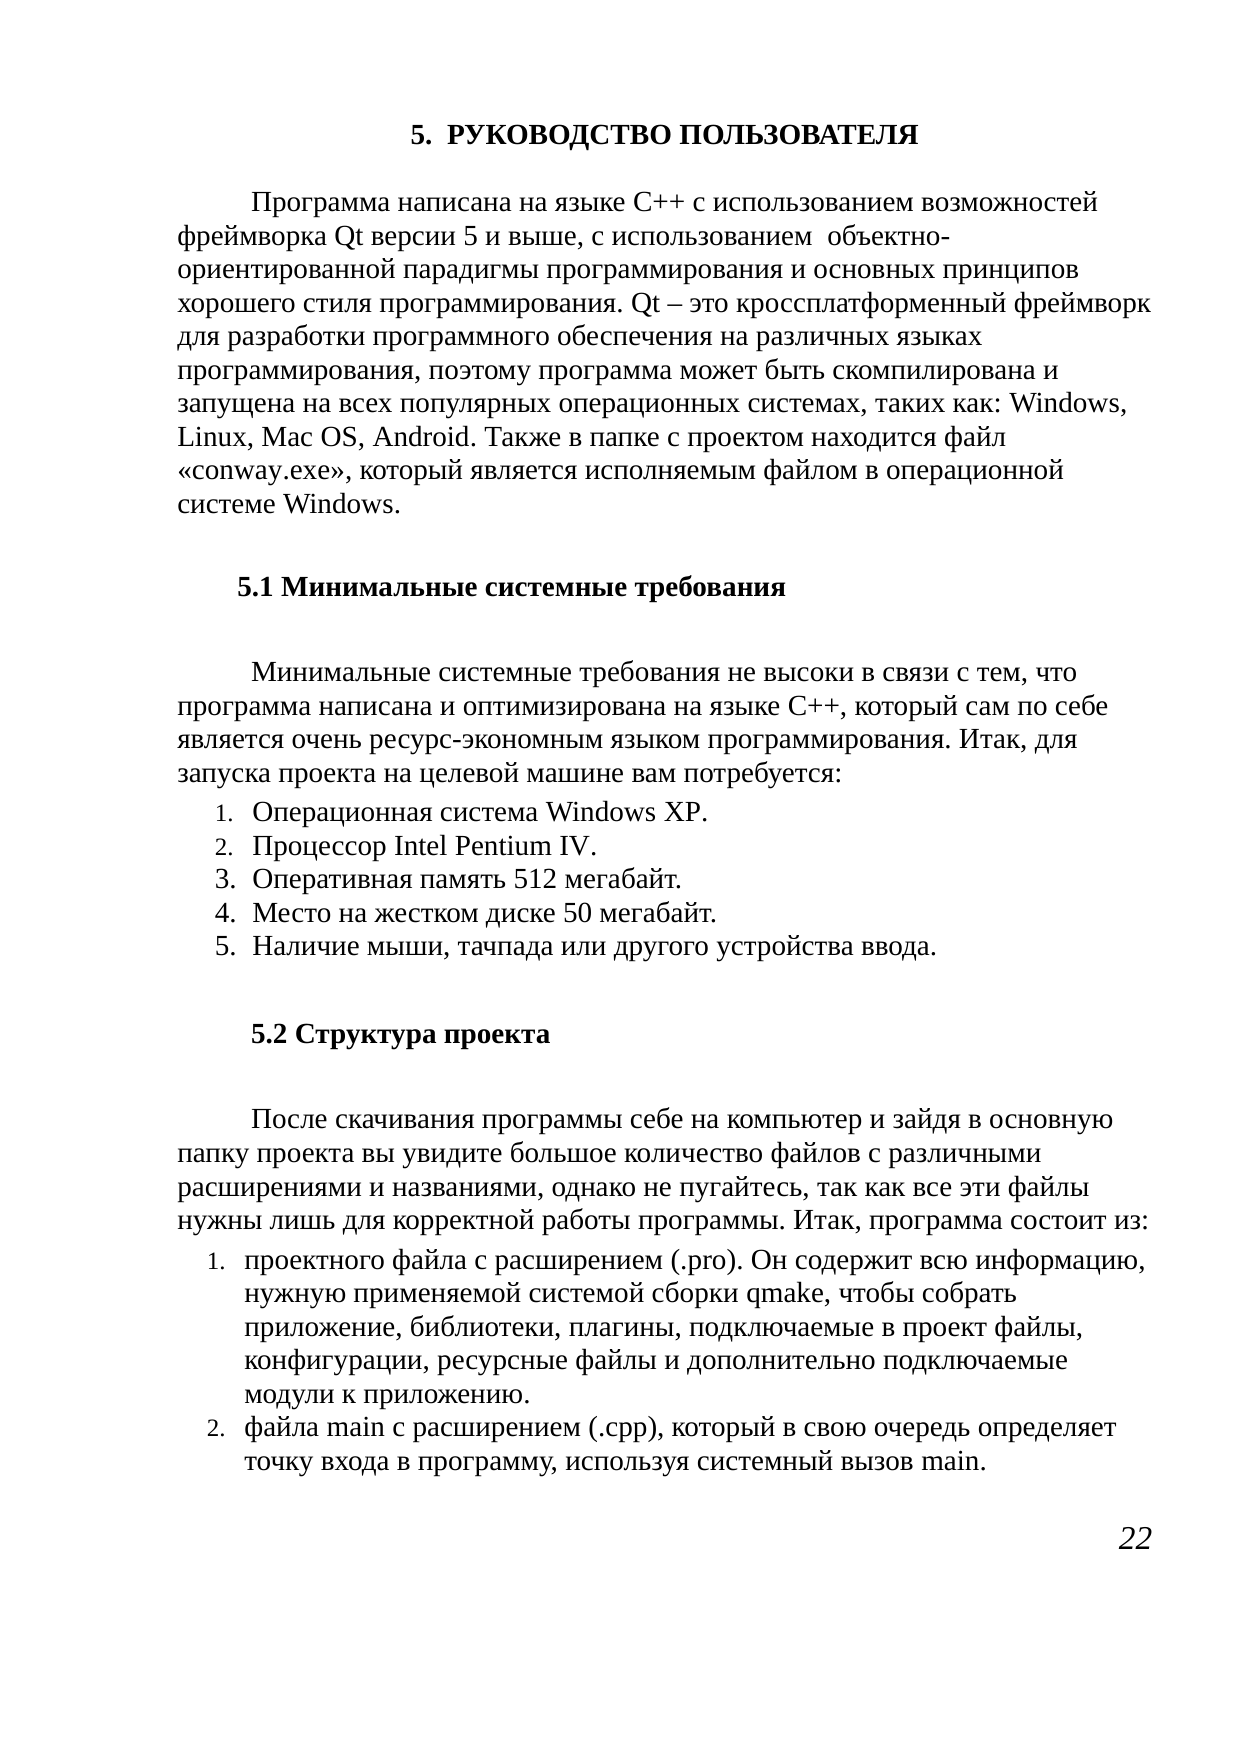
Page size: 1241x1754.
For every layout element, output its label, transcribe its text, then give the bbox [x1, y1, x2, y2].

text После скачивания программы себе на компьютер и зайдя в основную папку проекта вы увидите большое количество файлов с различными расширениями и названиями, однако не пугайтесь, так как все эти файлы нужны лишь для корректной работы программы. Итак, программа состоит из: [177, 1102, 1152, 1236]
list файла main с расширением (.cpp), который в свою очередь определяет точку входа в программу, используя системный вызов main. [207, 1409, 1152, 1477]
subtitle 5.1 Минимальные системные требования [237, 569, 1152, 603]
list Операционная система Windows XP. [214, 794, 1152, 828]
list Наличие мыши, тачпада или другого устройства ввода. [214, 928, 1152, 962]
subtitle 5. РУКОВОДСТВО ПОЛЬЗОВАТЕЛЯ [177, 117, 1152, 151]
list Место на жестком диске 50 мегабайт. [214, 895, 1152, 928]
list Оперативная память 512 мегабайт. [214, 861, 1152, 895]
text Программа написана на языке С++ с использованием возможностей фреймворка Qt версии 5 и выше, с использованием объектно-ориентированной парадигмы программирования и основных принципов хорошего стиля программирования. Qt – это кроссплатформенный фреймворк для разработки программного обеспечения на различных языках программирования, поэтому программа может быть скомпилирована и запущена на всех популярных операционных системах, таких как: Windows, Linux, Mac OS, Android. Также в папке с проектом находится файл «conway.exe», который является исполняемым файлом в операционной системе Windows. [177, 184, 1152, 519]
list Процессор Intel Pentium IV. [214, 828, 1152, 861]
text Минимальные системные требования не высоки в связи с тем, что программа написана и оптимизирована на языке С++, который сам по себе является очень ресурс-экономным языком программирования. Итак, для запуска проекта на целевой машине вам потребуется: [177, 654, 1152, 788]
subtitle 5.2 Структура проекта [237, 1017, 1152, 1050]
list проектного файла с расширением (.pro). Он содержит всю информацию, нужную применяемой системой сборки qmake, чтобы собрать приложение, библиотеки, плагины, подключаемые в проект файлы, конфигурации, ресурсные файлы и дополнительно подключаемые модули к приложению. [207, 1242, 1152, 1409]
